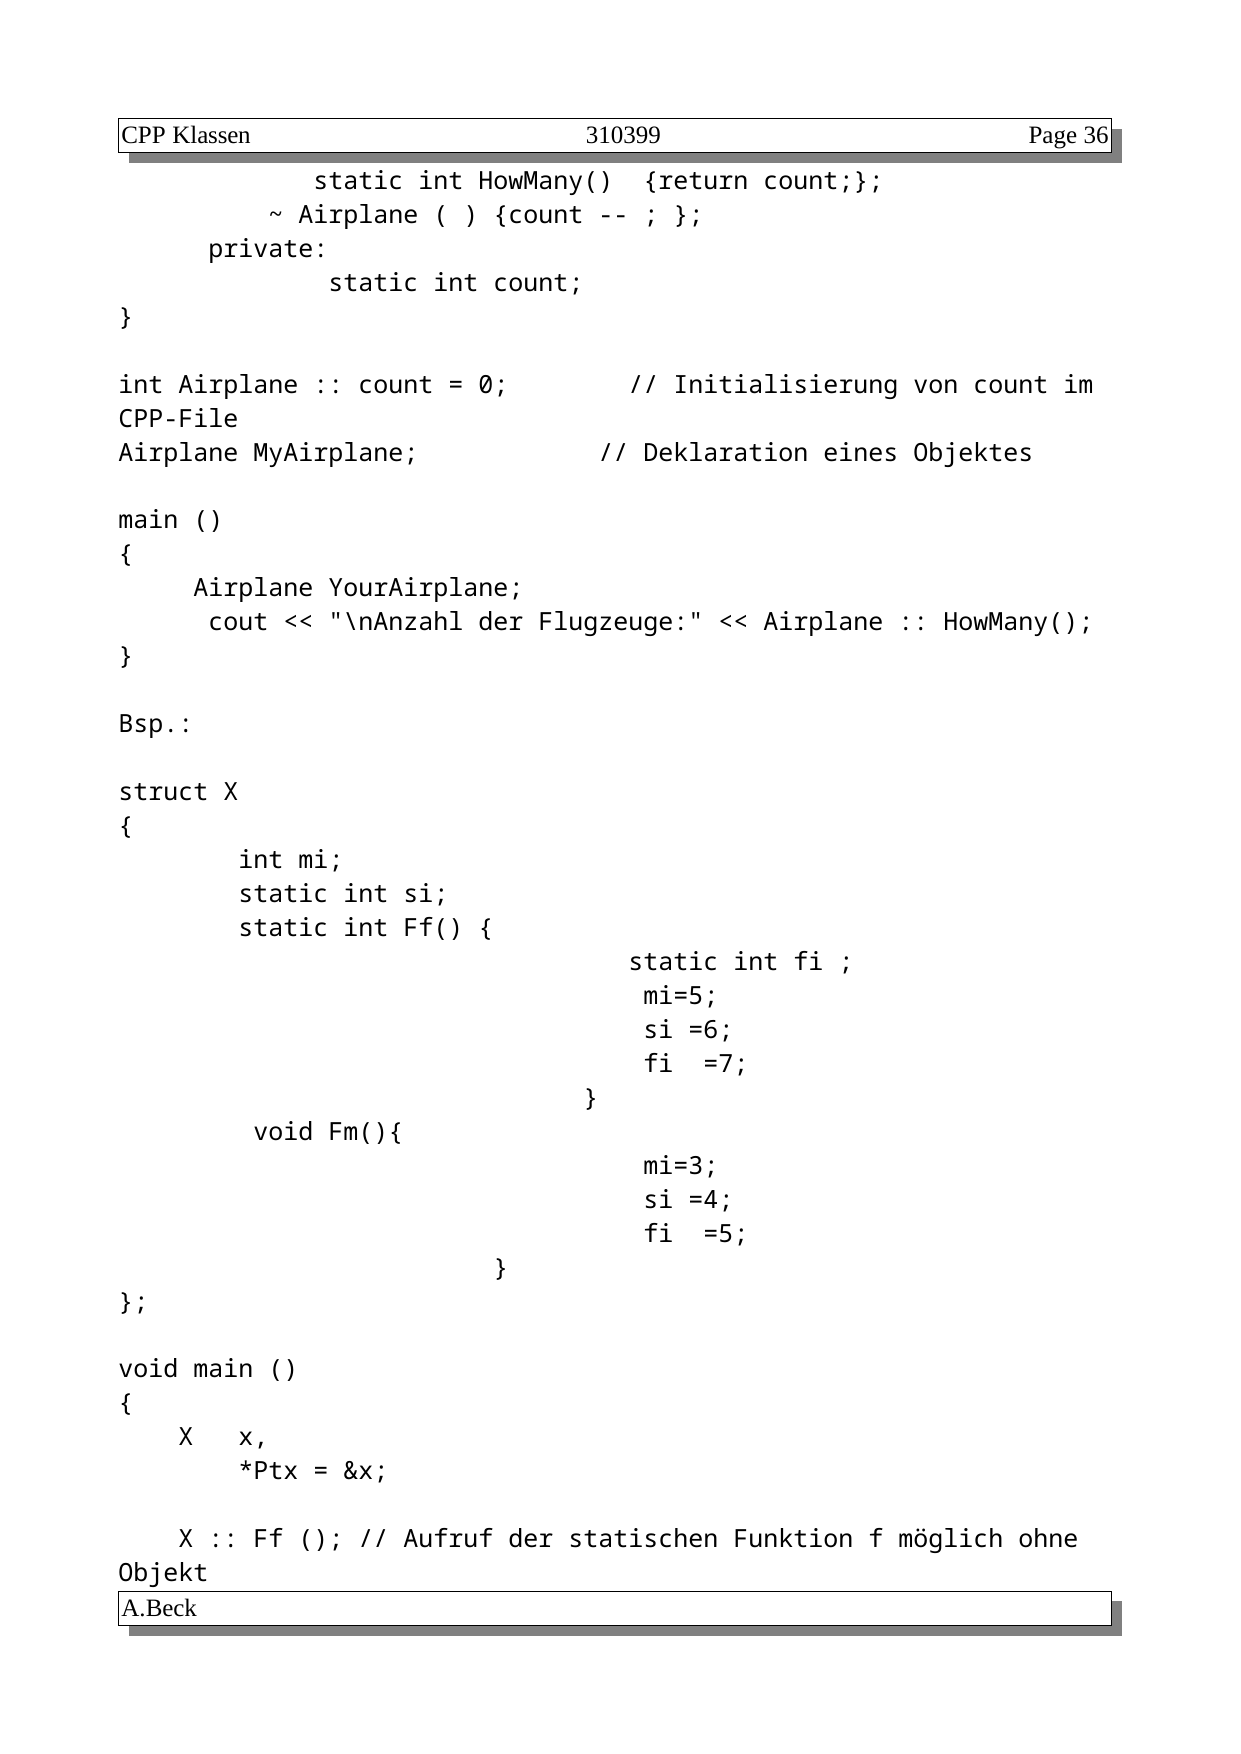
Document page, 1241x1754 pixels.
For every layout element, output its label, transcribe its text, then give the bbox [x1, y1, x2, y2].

text void Fm(){ [118, 1114, 1122, 1148]
text int Airplane :: count = 0; // Initialisierung von count im CPP-File [118, 367, 1122, 434]
text static int Ff() { [118, 910, 1122, 944]
text X :: Ff (); // Aufruf der statischen Funktion f möglich ohne Objekt [118, 1521, 1122, 1589]
text }; [118, 1283, 1122, 1317]
text main () [118, 502, 1122, 536]
text X x, [118, 1419, 1122, 1453]
text ~ Airplane ( ) {count -- ; }; [118, 197, 1122, 231]
text Airplane YourAirplane; [118, 570, 1122, 604]
text int mi; [118, 842, 1122, 876]
text fi =5; [118, 1216, 1122, 1249]
text void main () [118, 1351, 1122, 1385]
text { [118, 1385, 1122, 1419]
text Bsp.: [118, 706, 1122, 740]
text si =4; [118, 1182, 1122, 1216]
text si =6; [118, 1012, 1122, 1046]
text { [118, 536, 1122, 570]
text static int fi ; [118, 944, 1122, 978]
text static int HowMany() {return count;}; [118, 163, 1122, 197]
text mi=3; [118, 1148, 1122, 1182]
text } [118, 638, 1122, 672]
text Airplane MyAirplane; // Deklaration eines Objektes [118, 434, 1122, 468]
text static int count; [118, 265, 1122, 299]
text } [118, 1249, 1122, 1283]
text static int si; [118, 876, 1122, 910]
text } [118, 299, 1122, 333]
text struct X [118, 774, 1122, 808]
text mi=5; [118, 978, 1122, 1012]
text cout << "\nAnzahl der Flugzeuge:" << Airplane :: HowMany(); [118, 604, 1122, 638]
text } [118, 1080, 1122, 1114]
text fi =7; [118, 1046, 1122, 1080]
text private: [118, 231, 1122, 265]
text { [118, 808, 1122, 842]
text *Ptx = &x; [118, 1453, 1122, 1487]
